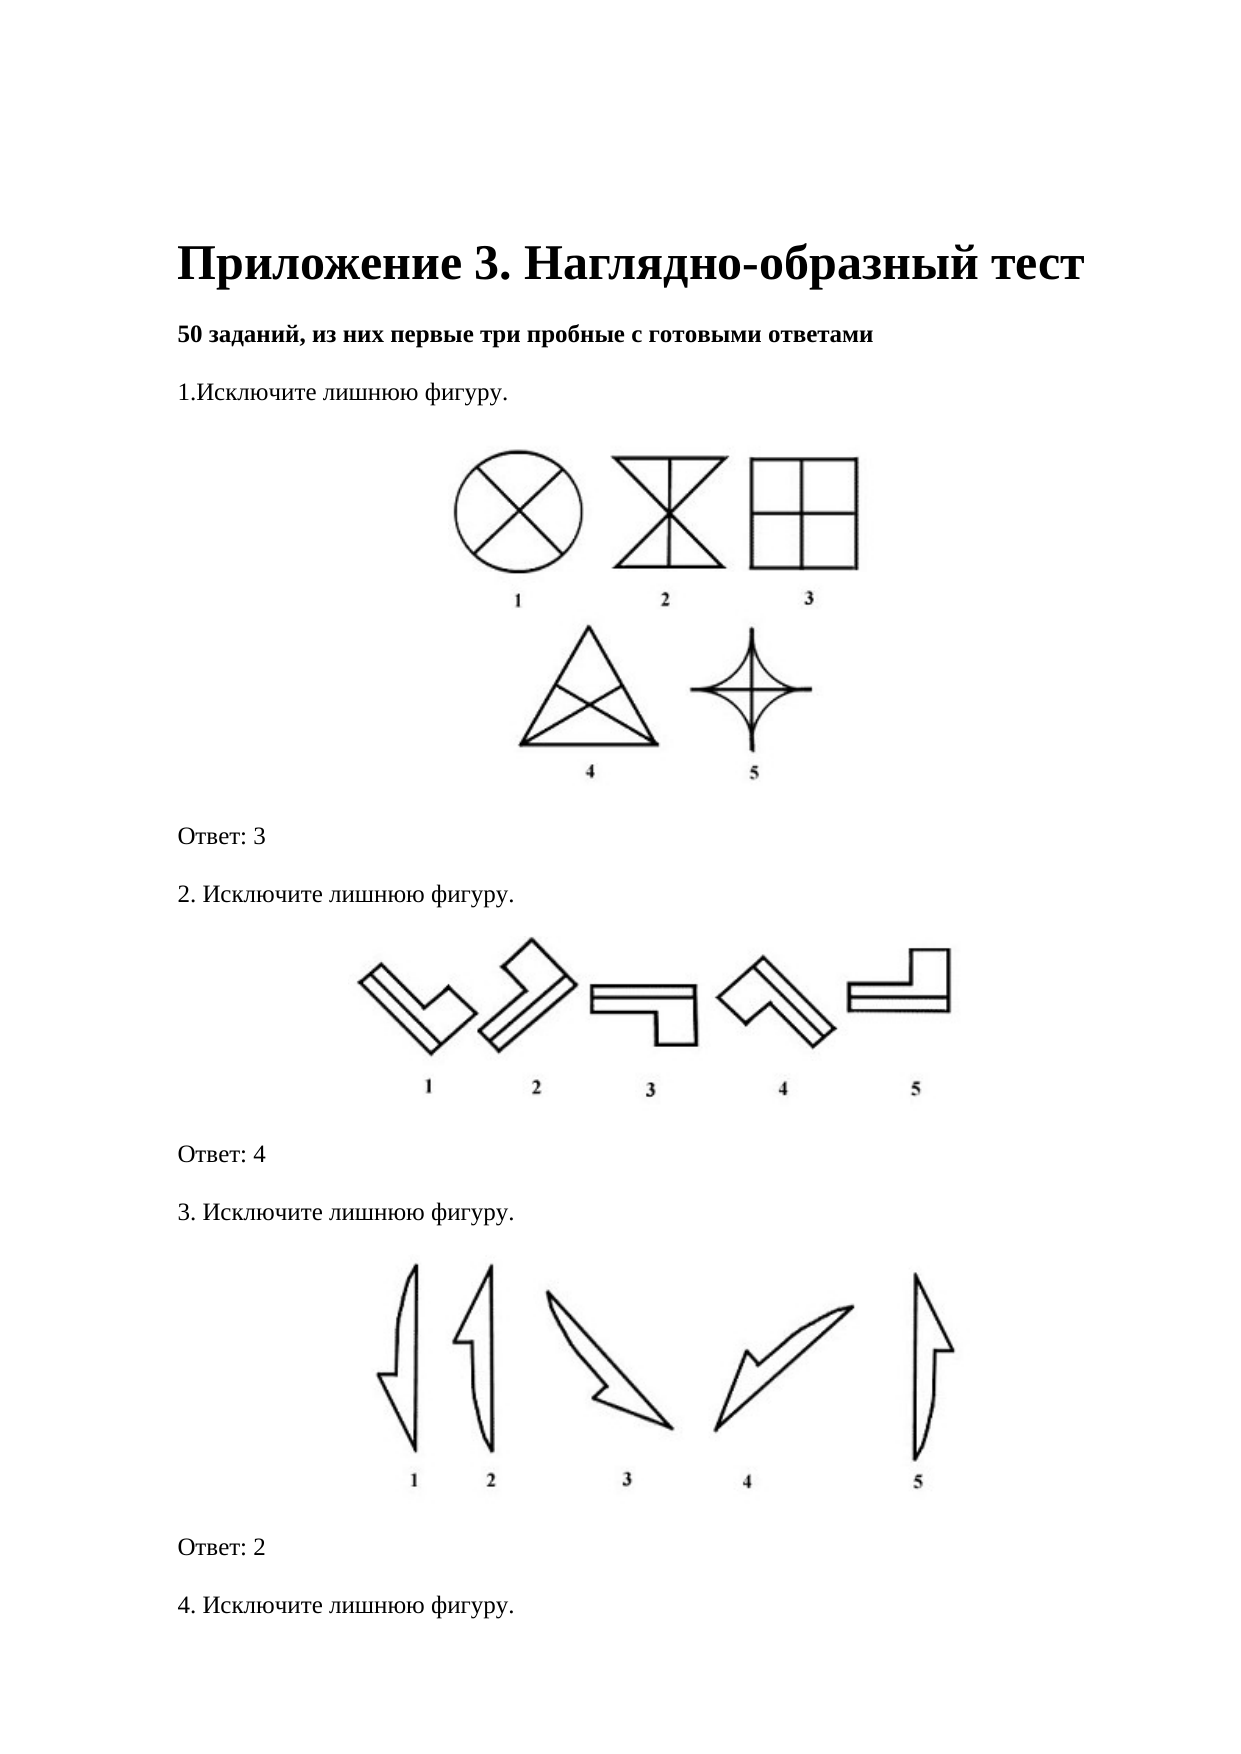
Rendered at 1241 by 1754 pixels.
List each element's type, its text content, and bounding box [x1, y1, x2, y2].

text 50 заданий, из них первые три пробные с готовыми ответами [177, 319, 1152, 348]
text Приложение 3. Наглядно-образный тест [177, 232, 1152, 290]
text 2. Исключите лишнюю фигуру. [177, 879, 1152, 907]
text 3. Исключите лишнюю фигуру. [177, 1197, 1152, 1225]
text 1.Исключите лишнюю фигуру. [177, 377, 1152, 406]
picture [448, 434, 881, 793]
text Ответ: 4 [177, 1139, 1152, 1168]
picture [359, 1254, 970, 1504]
picture [348, 936, 981, 1111]
text 4. Исключите лишнюю фигуру. [177, 1590, 1152, 1618]
text Ответ: 2 [177, 1532, 1152, 1561]
text Ответ: 3 [177, 821, 1152, 850]
